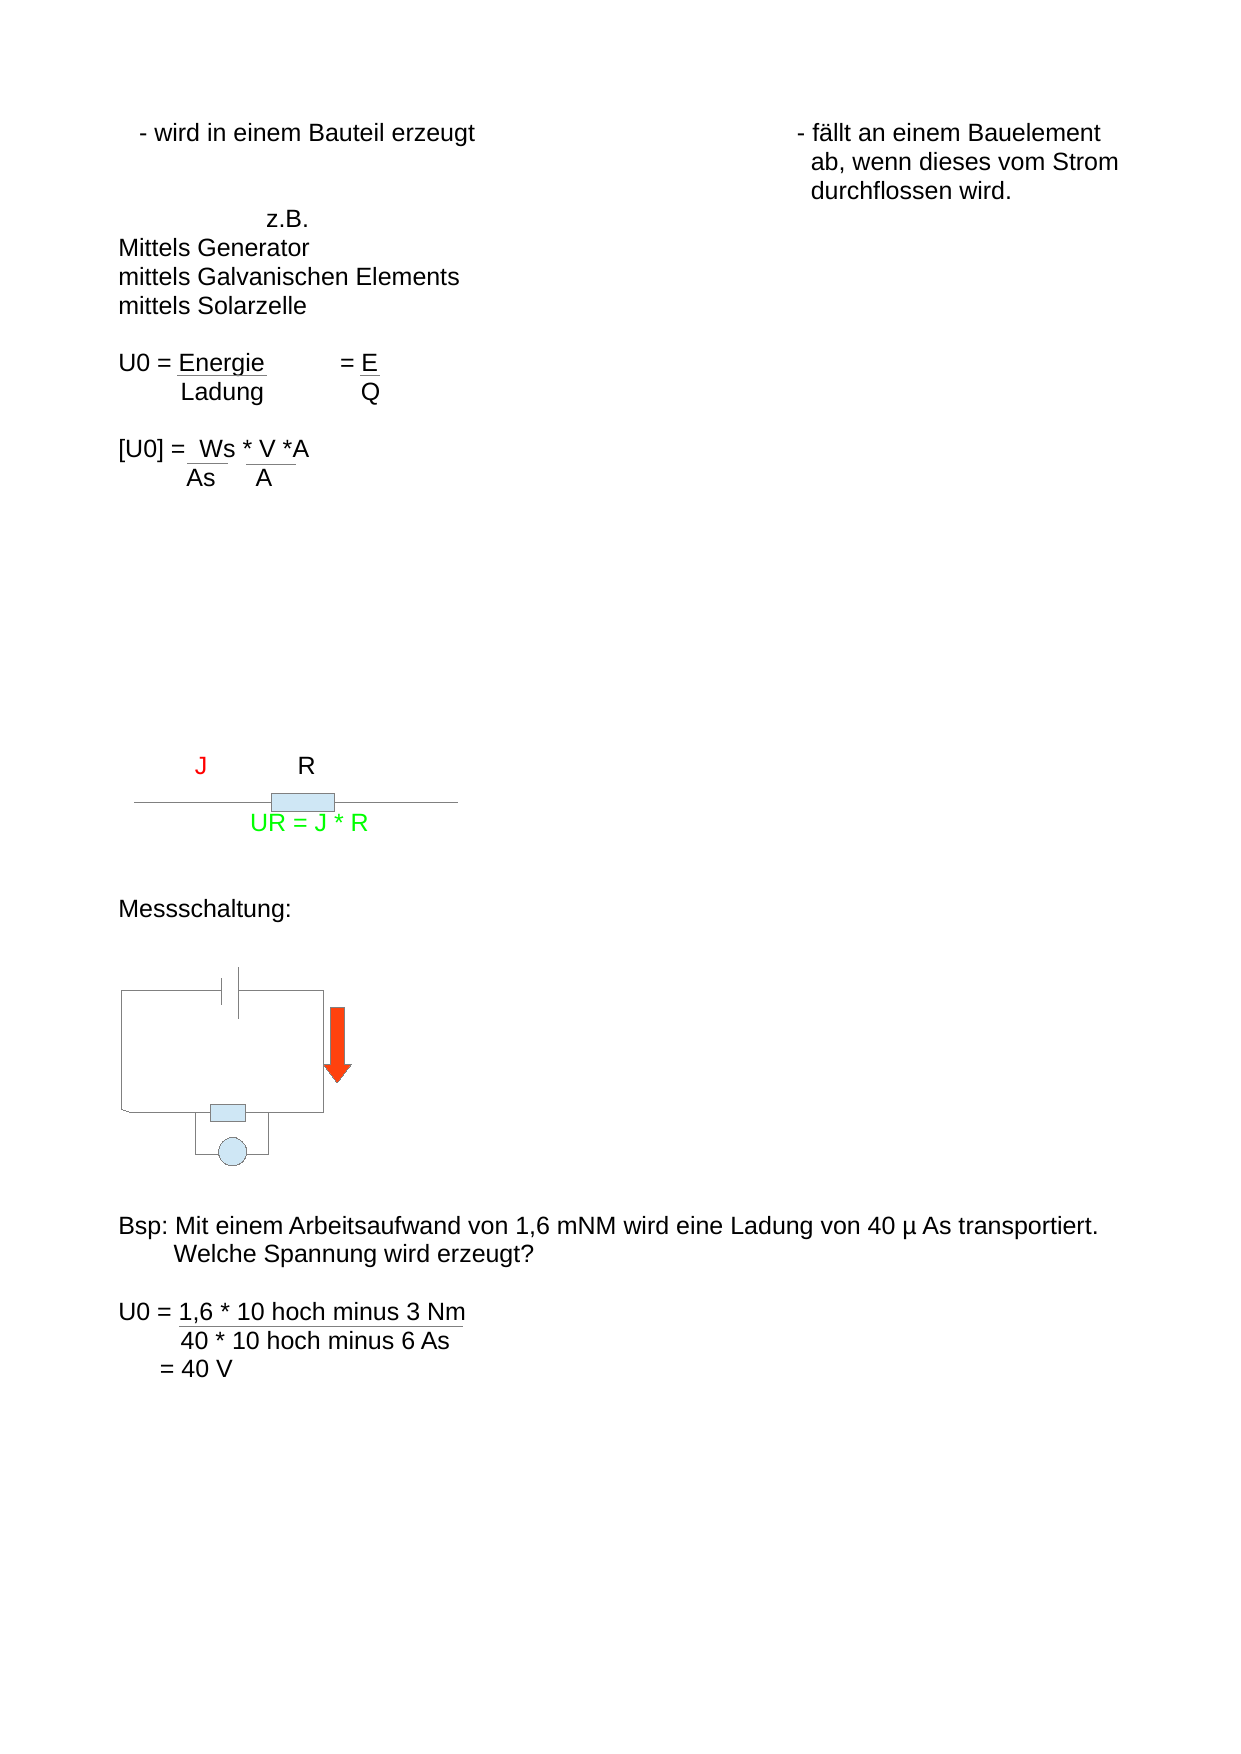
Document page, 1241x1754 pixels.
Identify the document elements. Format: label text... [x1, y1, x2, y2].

text U0 = 1,6 * 10 hoch minus 3 Nm [118, 1297, 1122, 1326]
text U0 = Energie = E [118, 348, 1122, 377]
text Messschaltung: [118, 894, 1122, 923]
text 40 * 10 hoch minus 6 As [118, 1326, 1122, 1354]
text UR = J * R [118, 808, 1122, 837]
text Welche Spannung wird erzeugt? [118, 1239, 1122, 1268]
text Mittels Generator [118, 233, 1122, 262]
text Ladung Q [118, 377, 1122, 406]
text mittels Galvanischen Elements [118, 262, 1122, 291]
text As A [118, 463, 1122, 492]
text z.B. [118, 204, 1122, 233]
text Bsp: Mit einem Arbeitsaufwand von 1,6 mNM wird eine Ladung von 40 µ As transportiert. [118, 1211, 1122, 1239]
text [U0] = Ws * V *A [118, 434, 1122, 463]
text J R [118, 751, 1122, 779]
text = 40 V [118, 1354, 1122, 1383]
text mittels Solarzelle [118, 291, 1122, 319]
text - wird in einem Bauteil erzeugt - fällt an einem Bauelement ab, wenn dieses vom Strom durchflossen wird. [118, 118, 1122, 204]
